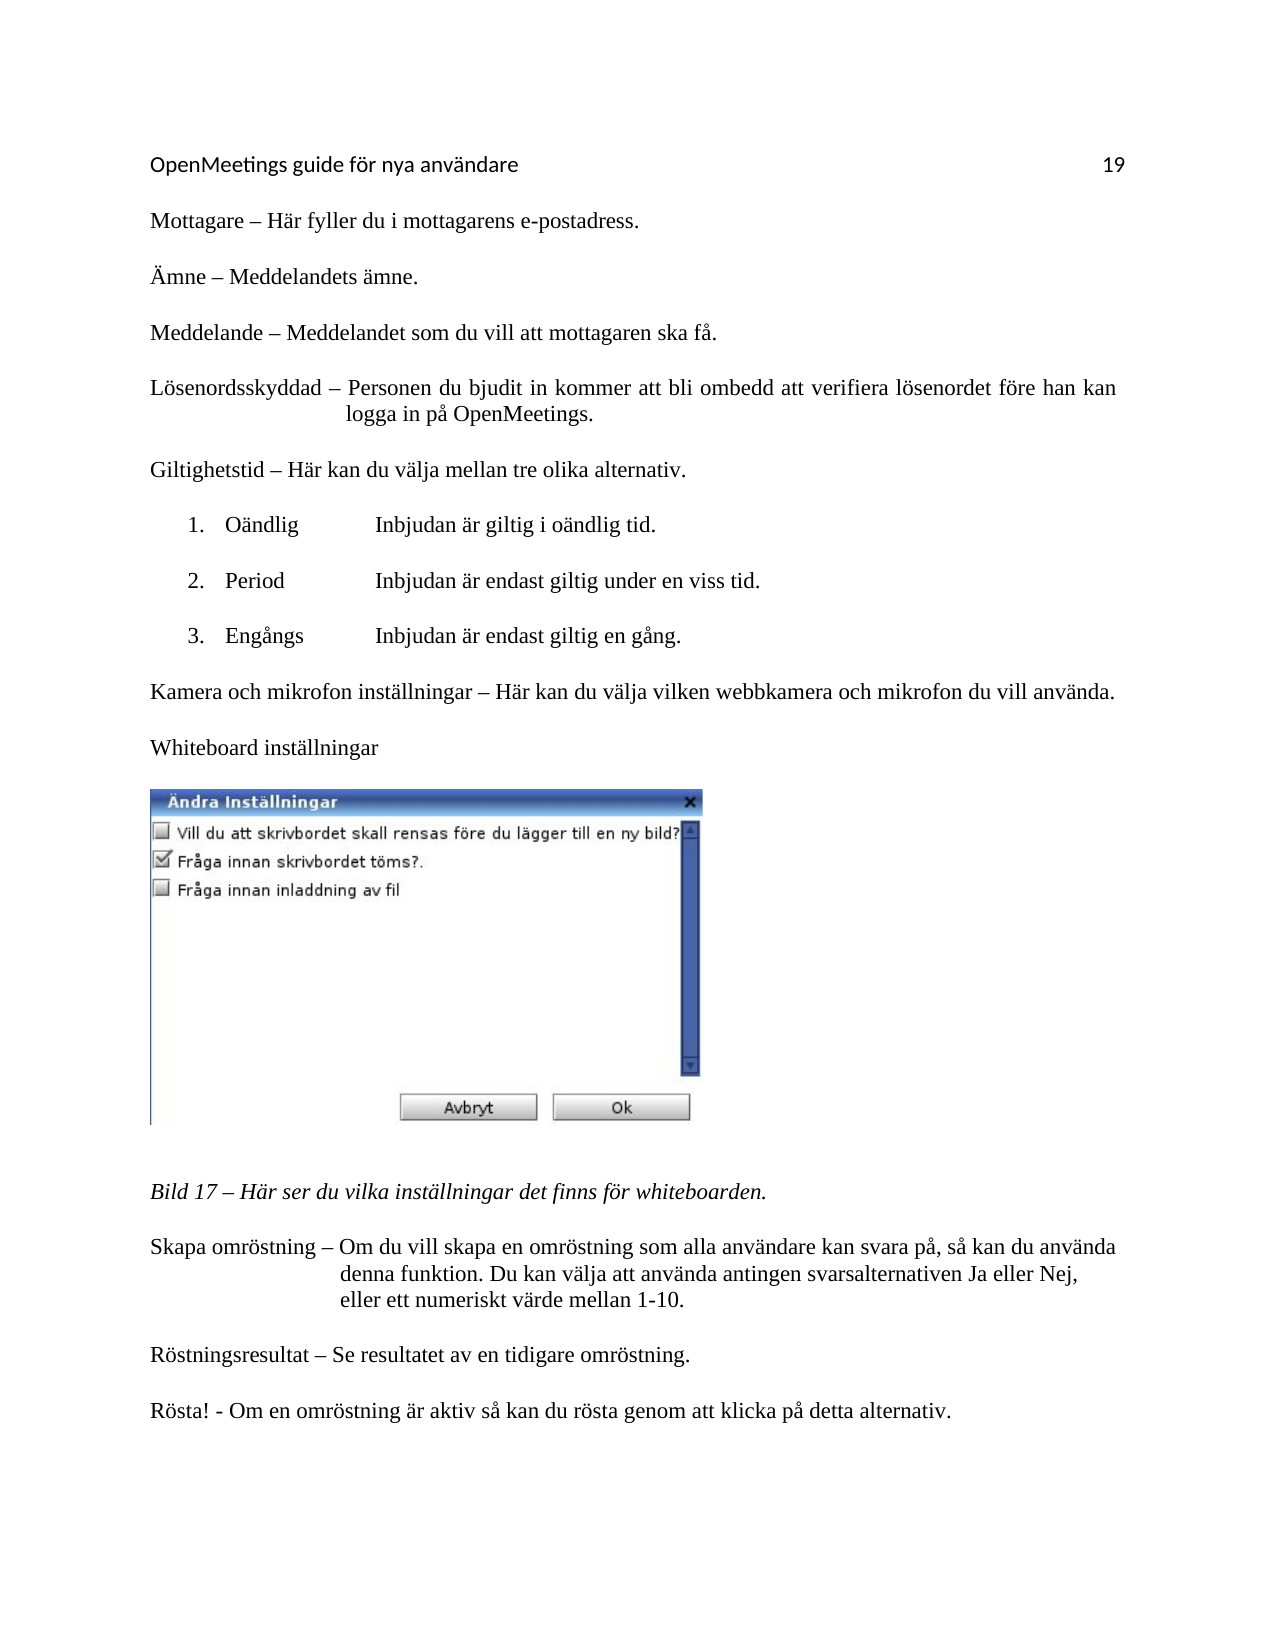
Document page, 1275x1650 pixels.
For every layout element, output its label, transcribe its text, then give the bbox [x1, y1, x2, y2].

text Ämne – Meddelandets ämne. [150, 263, 1125, 289]
text Rösta! - Om en omröstning är aktiv så kan du rösta genom att klicka på detta alternativ. [150, 1397, 1125, 1423]
text Bild 17 – Här ser du vilka inställningar det finns för whiteboarden. [150, 1178, 1125, 1204]
text Giltighetstid – Här kan du välja mellan tre olika alternativ. [150, 456, 1125, 482]
text Skapa omröstning – Om du vill skapa en omröstning som alla användare kan svara på, så kan du använda denna funktion. Du kan välja att använda antingen svarsalternativen Ja eller Nej, eller ett numeriskt värde mellan 1-10. [150, 1233, 1125, 1312]
text Whiteboard inställningar [150, 733, 1125, 760]
text Meddelande – Meddelandet som du vill att mottagaren ska få. [150, 318, 1125, 345]
text Lösenordsskyddad – Personen du bjudit in kommer att bli ombedd att verifiera lösenordet före han kan logga in på OpenMeetings. [150, 374, 1125, 427]
text Mottagare – Här fyller du i mottagarens e-postadress. [150, 207, 1125, 234]
picture [150, 789, 703, 1125]
list Period Inbjudan är endast giltig under en viss tid. [187, 567, 1125, 593]
list Engångs Inbjudan är endast giltig en gång. [187, 622, 1125, 649]
text Röstningsresultat – Se resultatet av en tidigare omröstning. [150, 1341, 1125, 1368]
list Oändlig Inbjudan är giltig i oändlig tid. [187, 511, 1125, 538]
text Kamera och mikrofon inställningar – Här kan du välja vilken webbkamera och mikrofon du vill använda. [150, 678, 1125, 704]
